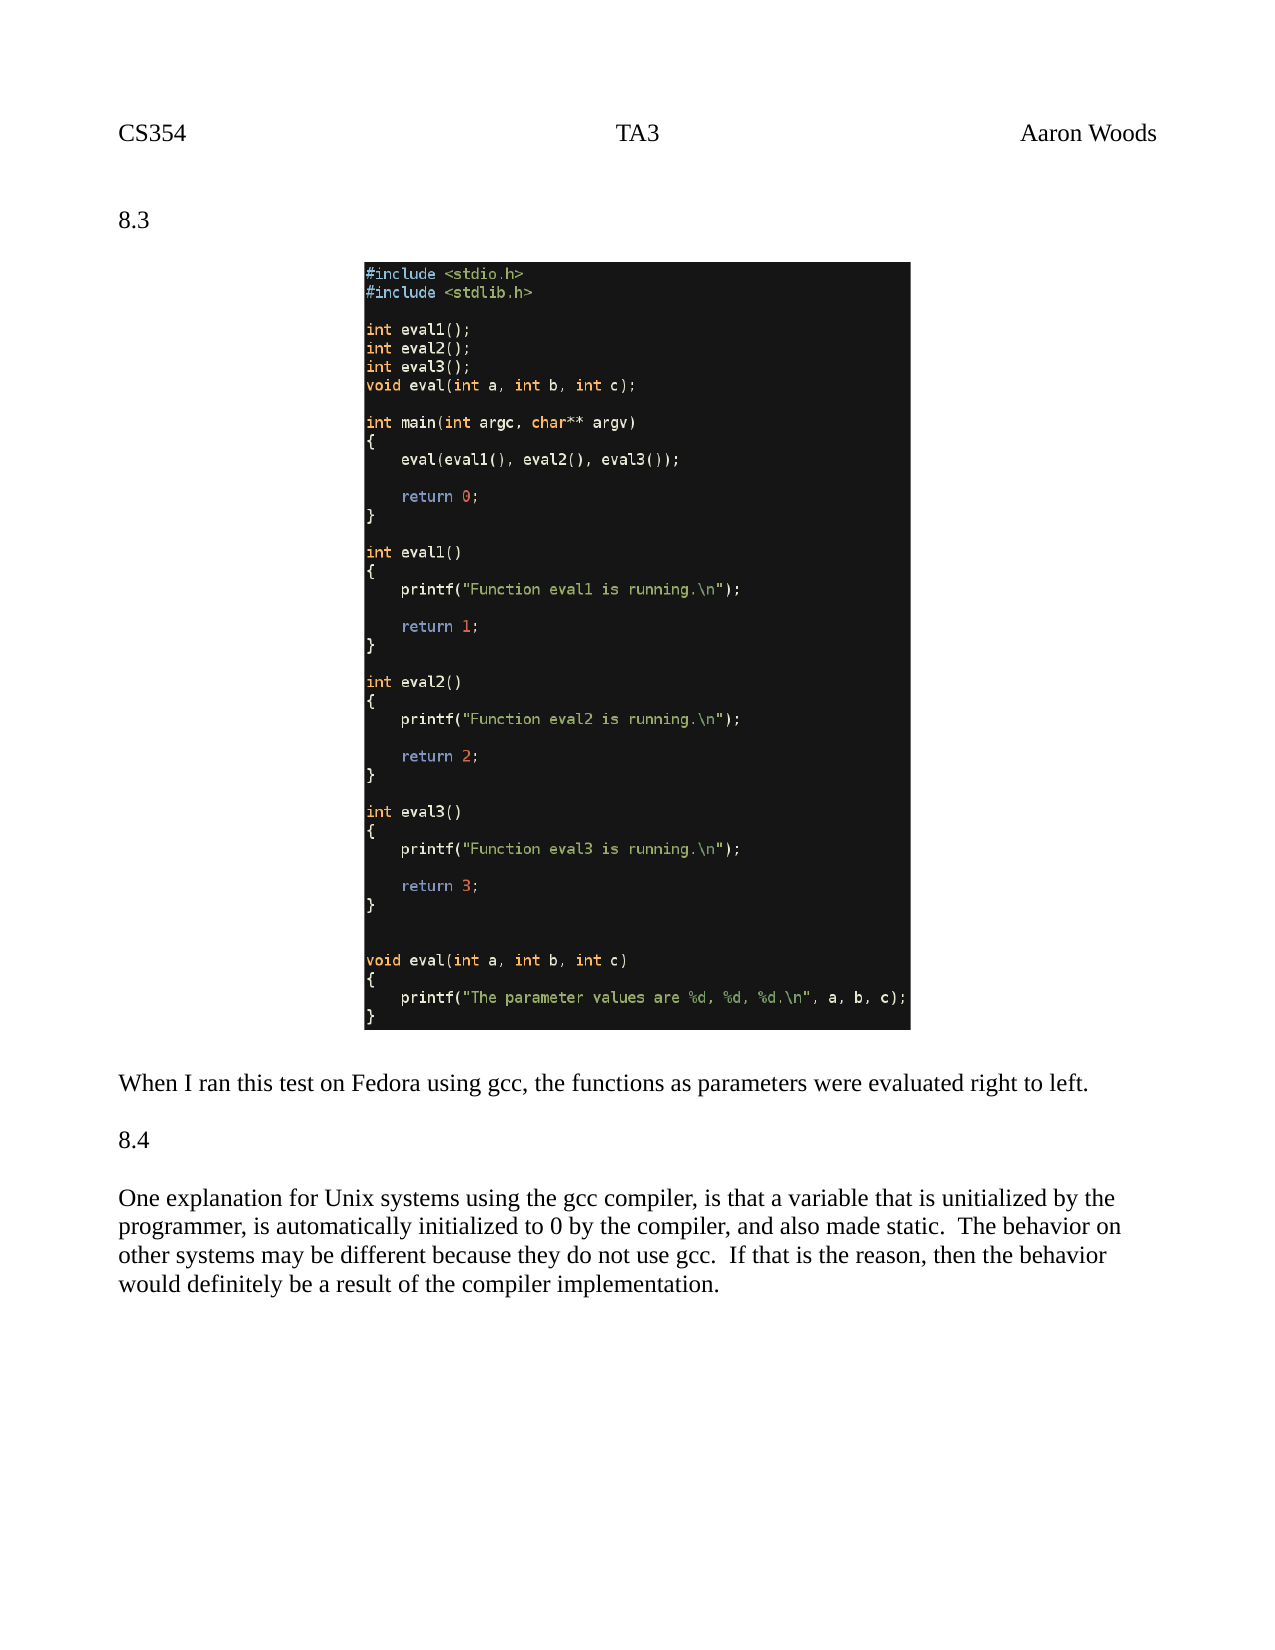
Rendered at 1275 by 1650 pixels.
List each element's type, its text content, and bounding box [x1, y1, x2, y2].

picture [364, 262, 911, 1030]
text 8.3 [118, 205, 1157, 234]
text 8.4 [118, 1125, 1157, 1154]
text When I ran this test on Fedora using gcc, the functions as parameters were evaluated right to left. [118, 1068, 1157, 1096]
text One explanation for Unix systems using the gcc compiler, is that a variable that is unitialized by the programmer, is automatically initialized to 0 by the compiler, and also made static. The behavior on other systems may be different because they do not use gcc. If that is the reason, then the behavior would definitely be a result of the compiler implementation. [118, 1183, 1157, 1298]
